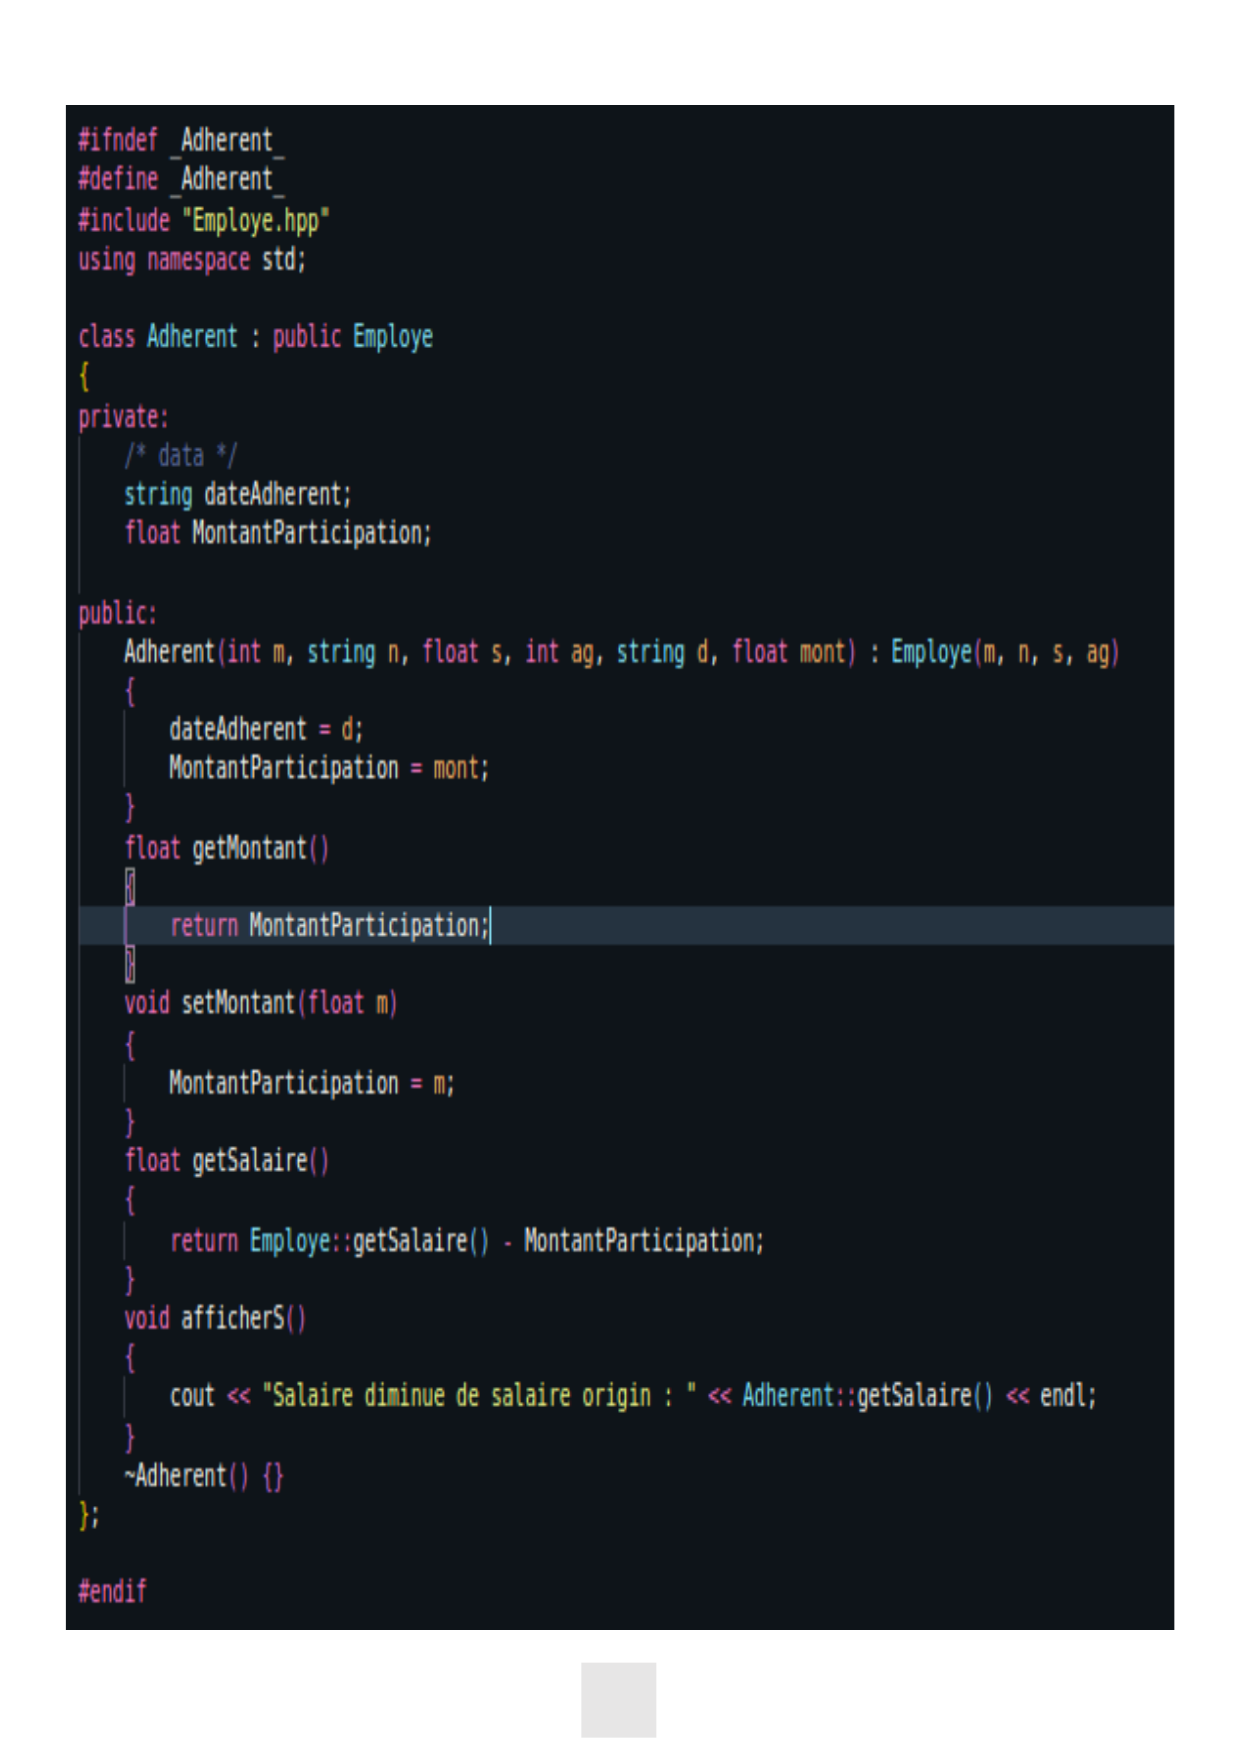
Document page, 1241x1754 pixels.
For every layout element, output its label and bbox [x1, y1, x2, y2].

picture [65, 105, 1175, 1630]
